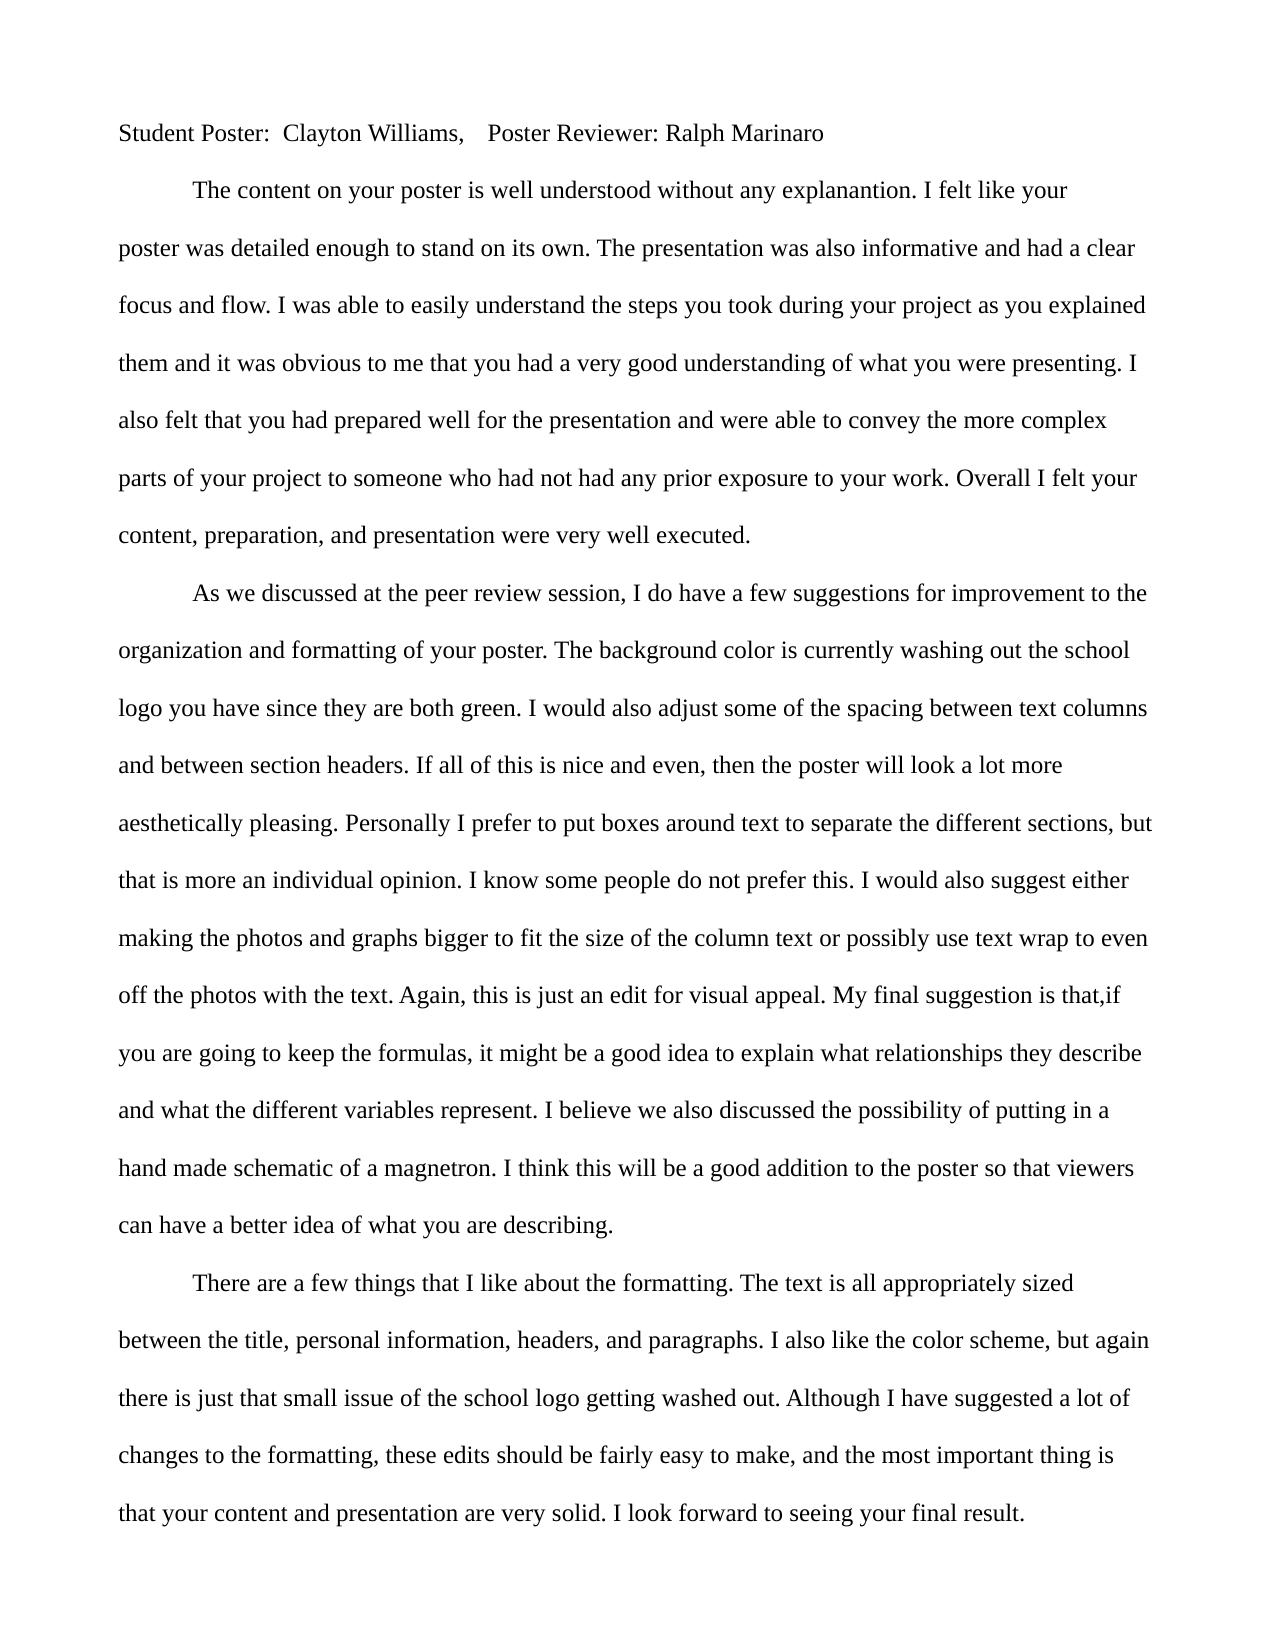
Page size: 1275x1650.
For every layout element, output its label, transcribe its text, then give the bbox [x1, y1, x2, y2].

text Student Poster: Clayton Williams, Poster Reviewer: Ralph Marinaro [118, 118, 1157, 147]
text As we discussed at the peer review session, I do have a few suggestions for improvement to the [118, 578, 1157, 607]
text logo you have since they are both green. I would also adjust some of the spacing between text columns [118, 693, 1157, 722]
text and between section headers. If all of this is nice and even, then the poster will look a lot more [118, 751, 1157, 779]
text off the photos with the text. Again, this is just an edit for visual appeal. My final suggestion is that,if [118, 981, 1157, 1009]
text content, preparation, and presentation were very well executed. [118, 521, 1157, 549]
text changes to the formatting, these edits should be fairly easy to make, and the most important thing is [118, 1441, 1157, 1469]
text that is more an individual opinion. I know some people do not prefer this. I would also suggest either [118, 866, 1157, 894]
text you are going to keep the formulas, it might be a good idea to explain what relationships they describe [118, 1038, 1157, 1067]
text and what the different variables represent. I believe we also discussed the possibility of putting in a [118, 1096, 1157, 1124]
text organization and formatting of your poster. The background color is currently washing out the school [118, 636, 1157, 664]
text poster was detailed enough to stand on its own. The presentation was also informative and had a clear [118, 233, 1157, 262]
text between the title, personal information, headers, and paragraphs. I also like the color scheme, but again [118, 1326, 1157, 1354]
text parts of your project to someone who had not had any prior exposure to your work. Overall I felt your [118, 463, 1157, 492]
text aesthetically pleasing. Personally I prefer to put boxes around text to separate the different sections, but [118, 808, 1157, 837]
text There are a few things that I like about the formatting. The text is all appropriately sized [118, 1268, 1157, 1297]
text that your content and presentation are very solid. I look forward to seeing your final result. [118, 1498, 1157, 1527]
text can have a better idea of what you are describing. [118, 1211, 1157, 1239]
text there is just that small issue of the school logo getting washed out. Although I have suggested a lot of [118, 1383, 1157, 1412]
text focus and flow. I was able to easily understand the steps you took during your project as you explained [118, 291, 1157, 319]
text The content on your poster is well understood without any explanantion. I felt like your [118, 176, 1157, 204]
text them and it was obvious to me that you had a very good understanding of what you were presenting. I [118, 348, 1157, 377]
text also felt that you had prepared well for the presentation and were able to convey the more complex [118, 406, 1157, 434]
text hand made schematic of a magnetron. I think this will be a good addition to the poster so that viewers [118, 1153, 1157, 1182]
text making the photos and graphs bigger to fit the size of the column text or possibly use text wrap to even [118, 923, 1157, 952]
